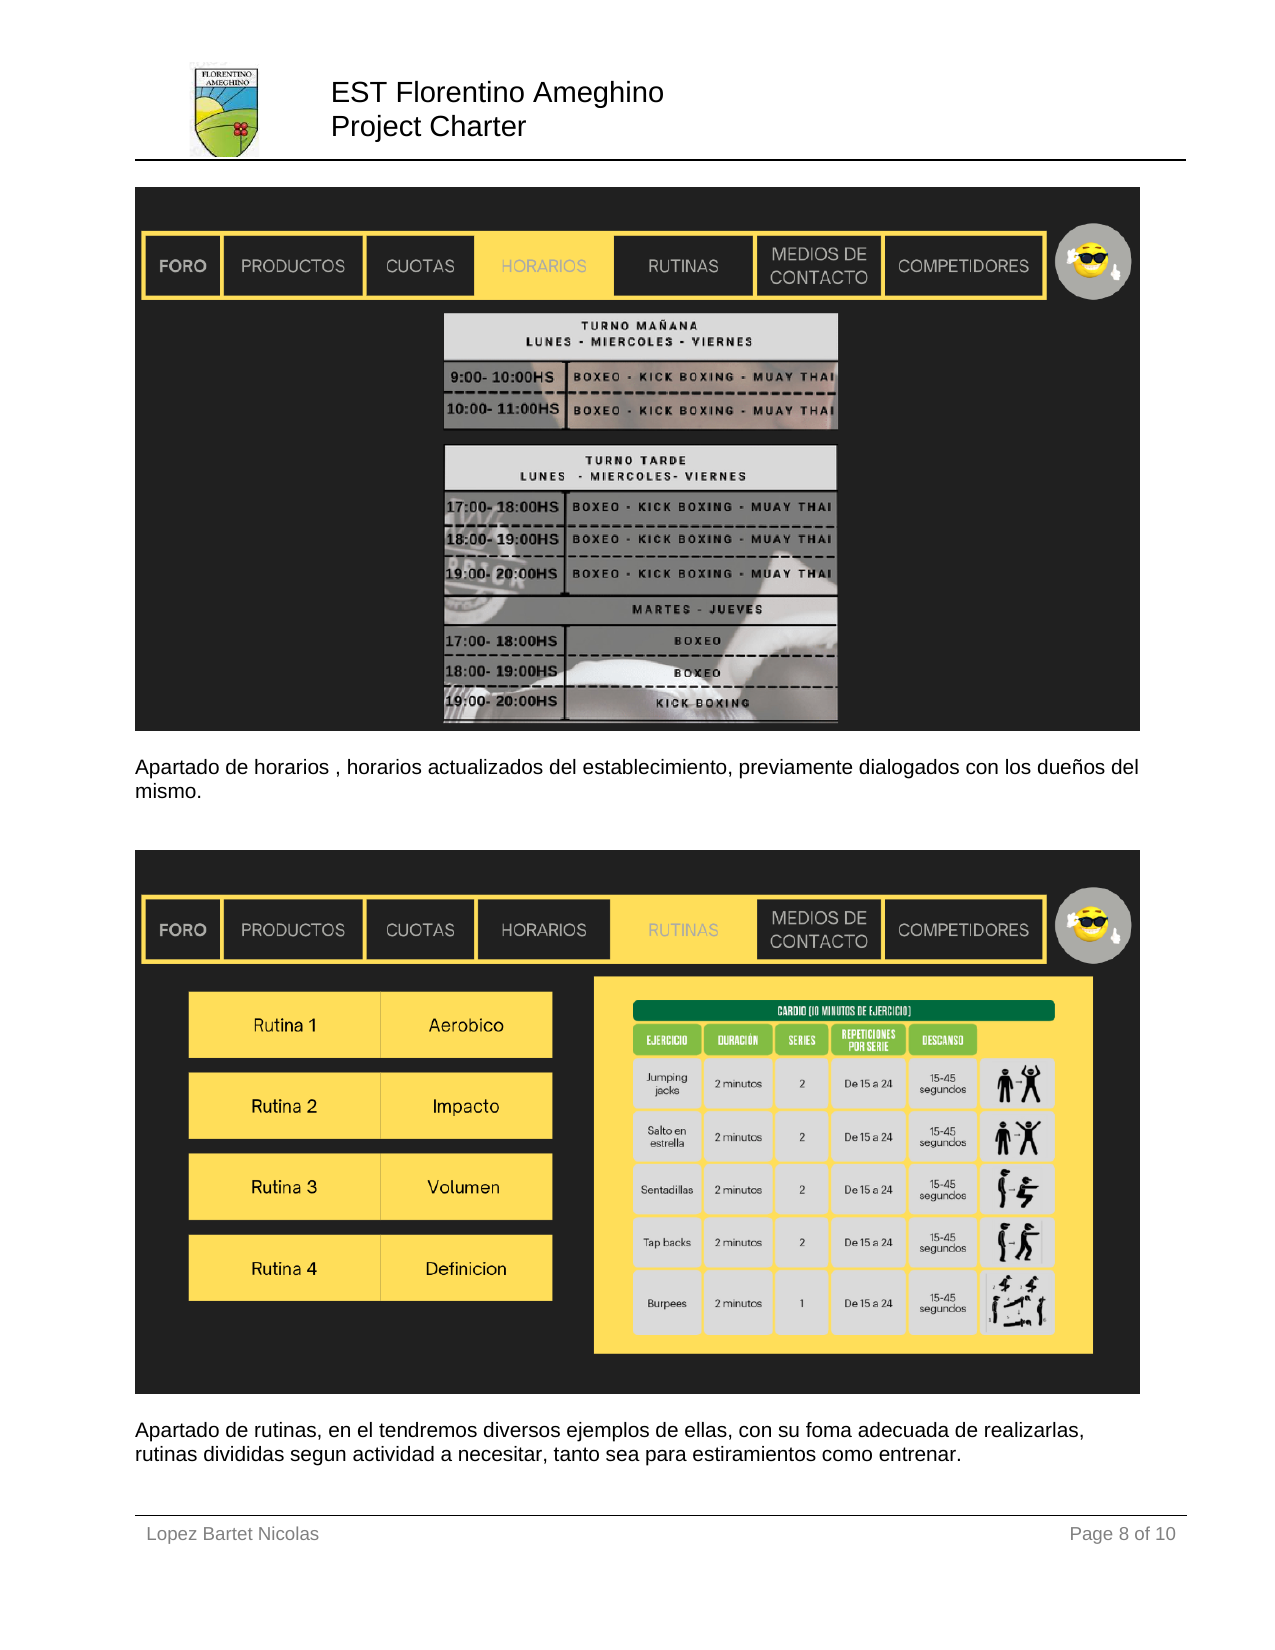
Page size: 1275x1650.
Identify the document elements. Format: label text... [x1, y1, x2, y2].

picture [189, 62, 260, 157]
picture [135, 187, 1140, 731]
text Apartado de horarios , horarios actualizados del establecimiento, previamente dialogados con los dueños del mismo. [135, 755, 1140, 803]
text Apartado de rutinas, en el tendremos diversos ejemplos de ellas, con su foma adecuada de realizarlas, rutinas divididas segun actividad a necesitar, tanto sea para estiramientos como entrenar. [135, 1418, 1140, 1466]
picture [135, 850, 1140, 1394]
